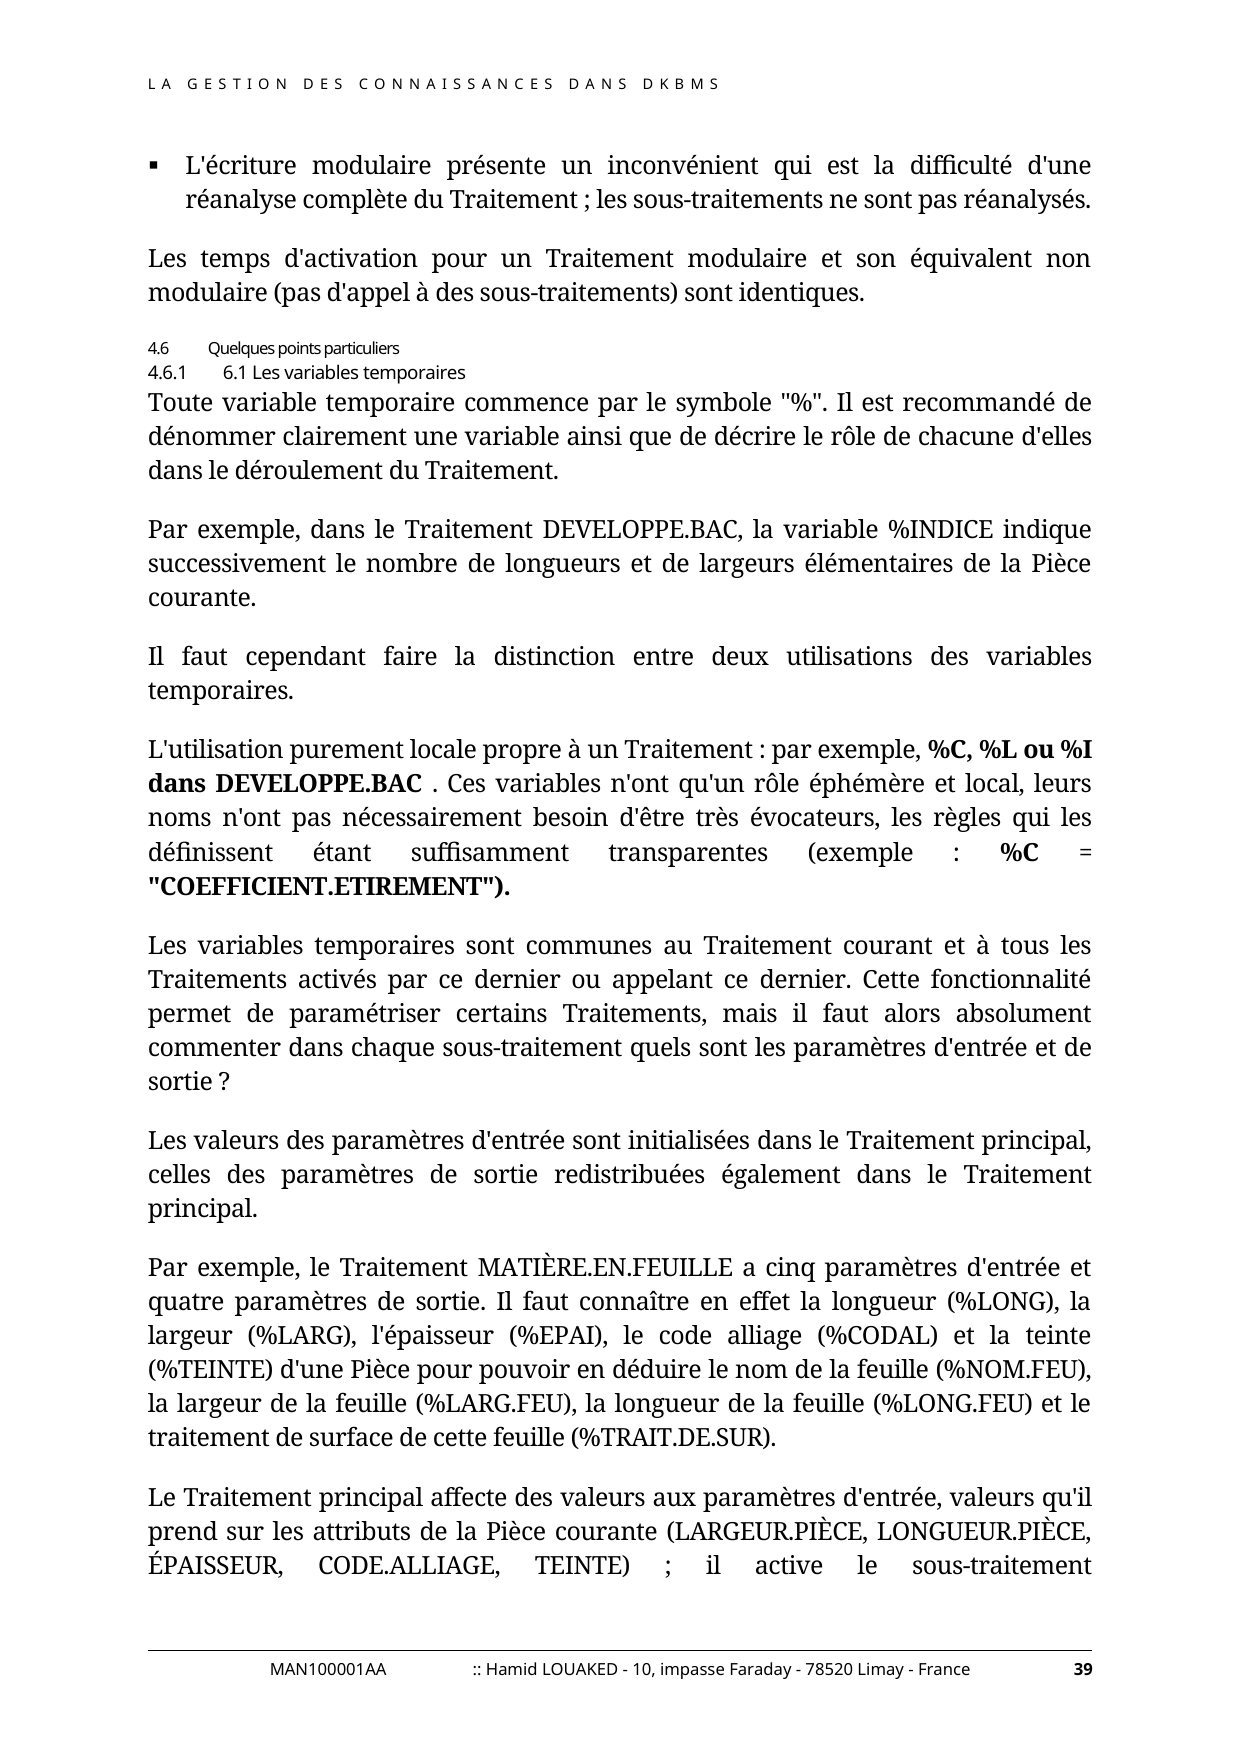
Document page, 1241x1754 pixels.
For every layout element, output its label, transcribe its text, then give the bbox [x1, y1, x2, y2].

list L'écriture modulaire présente un inconvénient qui est la difficulté d'une réanalyse complète du Traitement ; les sous-traitements ne sont pas réanalysés. [148, 148, 1092, 216]
text L'utilisation purement locale propre à un Traitement : par exemple, %C, %L ou %I dans DEVELOPPE.BAC . Ces variables n'ont qu'un rôle éphémère et local, leurs noms n'ont pas nécessairement besoin d'être très évocateurs, les règles qui les définissent étant suffisamment transparentes (exemple : %C = "COEFFICIENT.ETIREMENT"). [148, 732, 1092, 902]
text Le Traitement principal affecte des valeurs aux paramètres d'entrée, valeurs qu'il prend sur les attributs de la Pièce courante (LARGEUR.PIÈCE, LONGUEUR.PIÈCE, ÉPAISSEUR, CODE.ALLIAGE, TEINTE) ; il active le sous-traitement [148, 1479, 1092, 1581]
subtitle 6.1 Les variables temporaires [148, 359, 1092, 384]
text Les variables temporaires sont communes au Traitement courant et à tous les Traitements activés par ce dernier ou appelant ce dernier. Cette fonctionnalité permet de paramétriser certains Traitements, mais il faut alors absolument commenter dans chaque sous-traitement quels sont les paramètres d'entrée et de sortie ? [148, 927, 1092, 1098]
text Les temps d'activation pour un Traitement modulaire et son équivalent non modulaire (pas d'appel à des sous-traitements) sont identiques. [148, 241, 1092, 309]
text Par exemple, le Traitement MATIÈRE.EN.FEUILLE a cinq paramètres d'entrée et quatre paramètres de sortie. Il faut connaître en effet la longueur (%LONG), la largeur (%LARG), l'épaisseur (%EPAI), le code alliage (%CODAL) et la teinte (%TEINTE) d'une Pièce pour pouvoir en déduire le nom de la feuille (%NOM.FEU), la largeur de la feuille (%LARG.FEU), la longueur de la feuille (%LONG.FEU) et le traitement de surface de cette feuille (%TRAIT.DE.SUR). [148, 1250, 1092, 1454]
text Il faut cependant faire la distinction entre deux utilisations des variables temporaires. [148, 639, 1092, 707]
text Toute variable temporaire commence par le symbole "%". Il est recommandé de dénommer clairement une variable ainsi que de décrire le rôle de chacune d'elles dans le déroulement du Traitement. [148, 384, 1092, 487]
subtitle Quelques points particuliers [148, 334, 1092, 359]
text Par exemple, dans le Traitement DEVELOPPE.BAC, la variable %INDICE indique successivement le nombre de longueurs et de largeurs élémentaires de la Pièce courante. [148, 512, 1092, 614]
text Les valeurs des paramètres d'entrée sont initialisées dans le Traitement principal, celles des paramètres de sortie redistribuées également dans le Traitement principal. [148, 1123, 1092, 1225]
